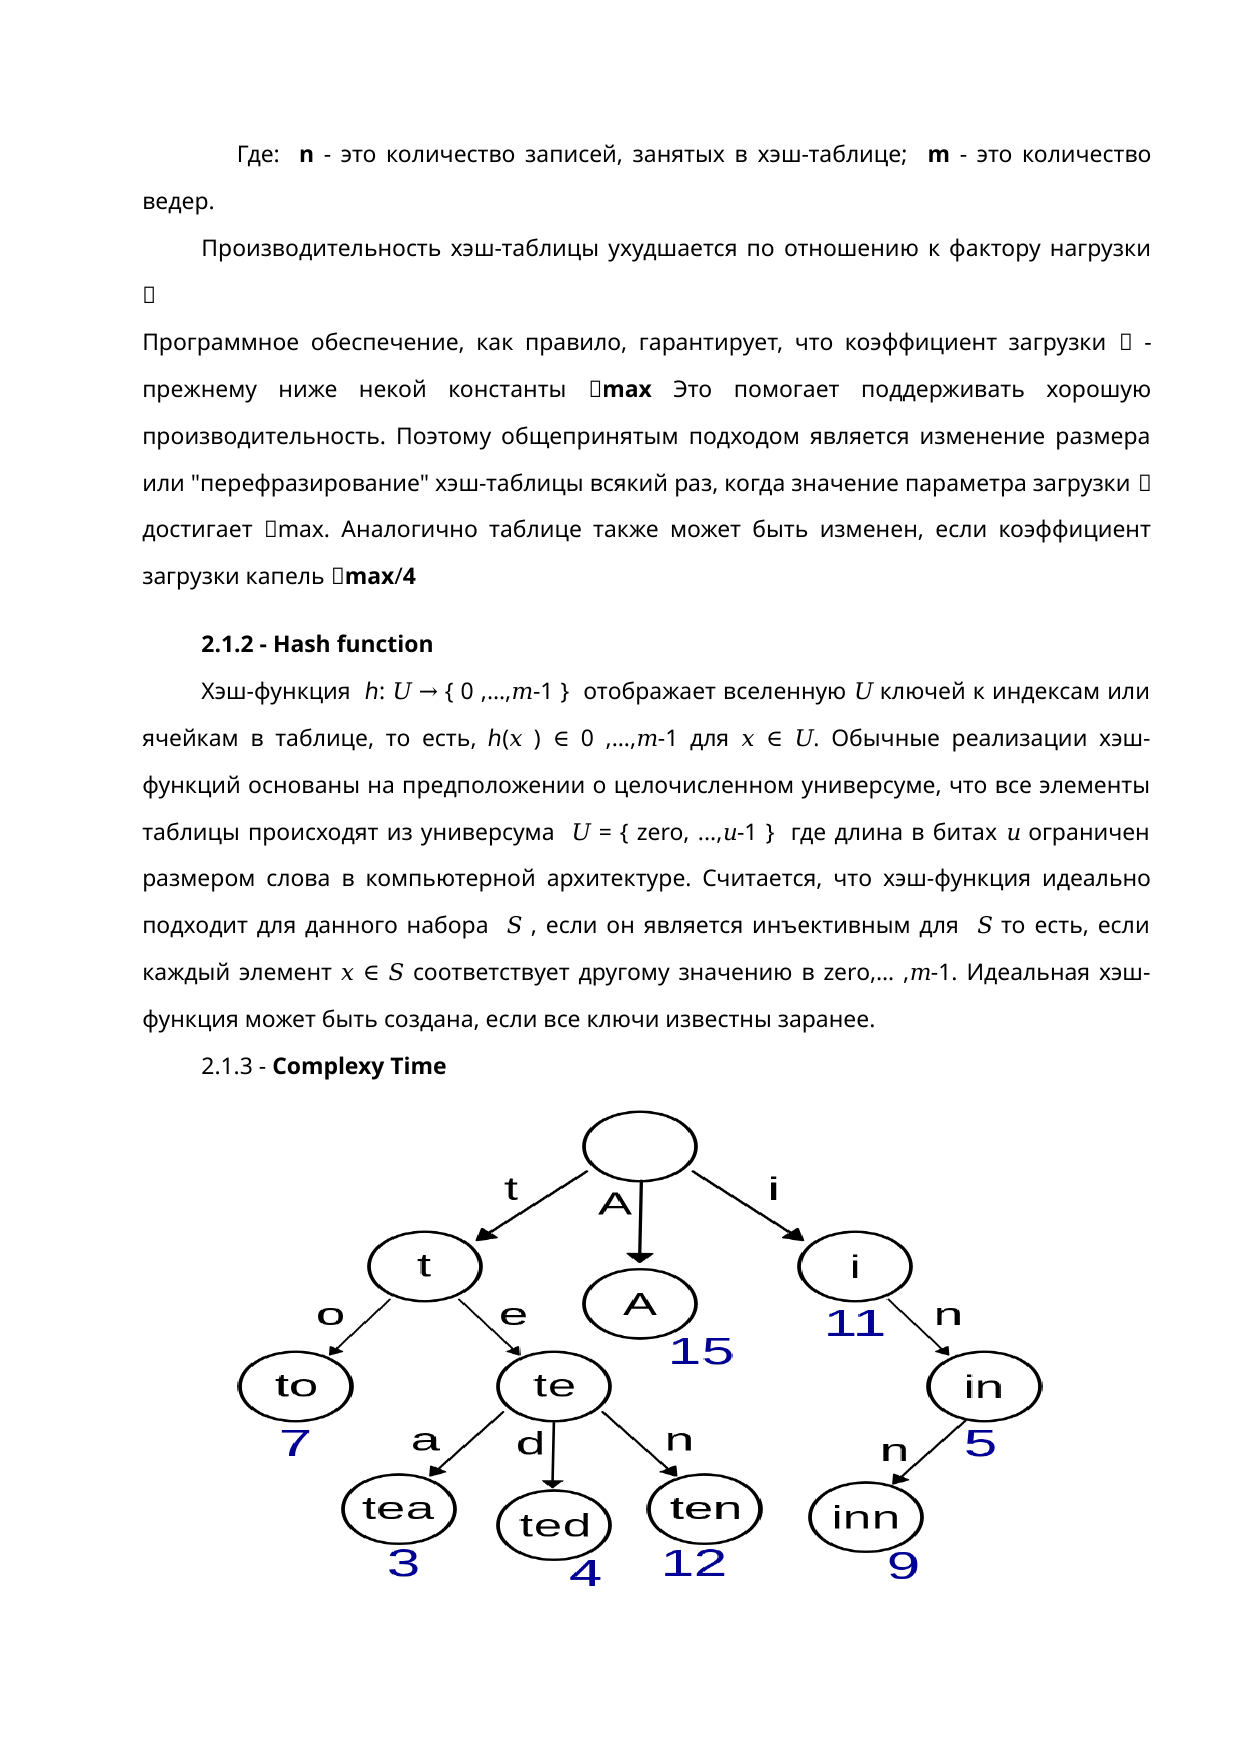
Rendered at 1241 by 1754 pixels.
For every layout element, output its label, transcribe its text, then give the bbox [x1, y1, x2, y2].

subtitle Хэш-функция ℎ: 𝑈 → { 0 ,…,𝑚-1 } отображает вселенную 𝑈 ключей к индексам или ячейкам в таблице, то есть, ℎ(𝑥 ) ∈ 0 ,…,𝑚-1 для 𝑥 ∈ 𝑈. Обычные реализации хэш-функций основаны на предположении о целочисленном универсуме, что все элементы таблицы происходят из универсума 𝑈 = { zero, ...,𝑢-1 } где длина в битах 𝑢 ограничен размером слова в компьютерной архитектуре. Считается, что хэш-функция идеально подходит для данного набора 𝑆 , если он является инъективным для 𝑆 то есть, если каждый элемент 𝑥 ∈ 𝑆 соответствует другому значению в zero,… ,𝑚-1. Идеальная хэш-функция может быть создана, если все ключи известны заранее. [142, 675, 1152, 1034]
subtitle 2.1.2 - Hash function [142, 628, 1152, 659]
picture [210, 1097, 1071, 1597]
subtitle Где: n - это количество записей, занятых в хэш-таблице; m - это количество ведер. [142, 138, 1152, 217]
subtitle 2.1.3 - Complexy Time [142, 1050, 1152, 1081]
subtitle Программное обеспечение, как правило, гарантирует, что коэффициент загрузки 𝛼 - прежнему ниже некой константы 𝛼max Это помогает поддерживать хорошую производительность. Поэтому общепринятым подходом является изменение размера или "перефразирование" хэш-таблицы всякий раз, когда значение параметра загрузки 𝛼 достигает 𝛼max. Аналогично таблице также может быть изменен, если коэффициент загрузки капель 𝛼max/4 [142, 326, 1152, 592]
subtitle Производительность хэш-таблицы ухудшается по отношению к фактору нагрузки 𝛼 [142, 232, 1152, 310]
